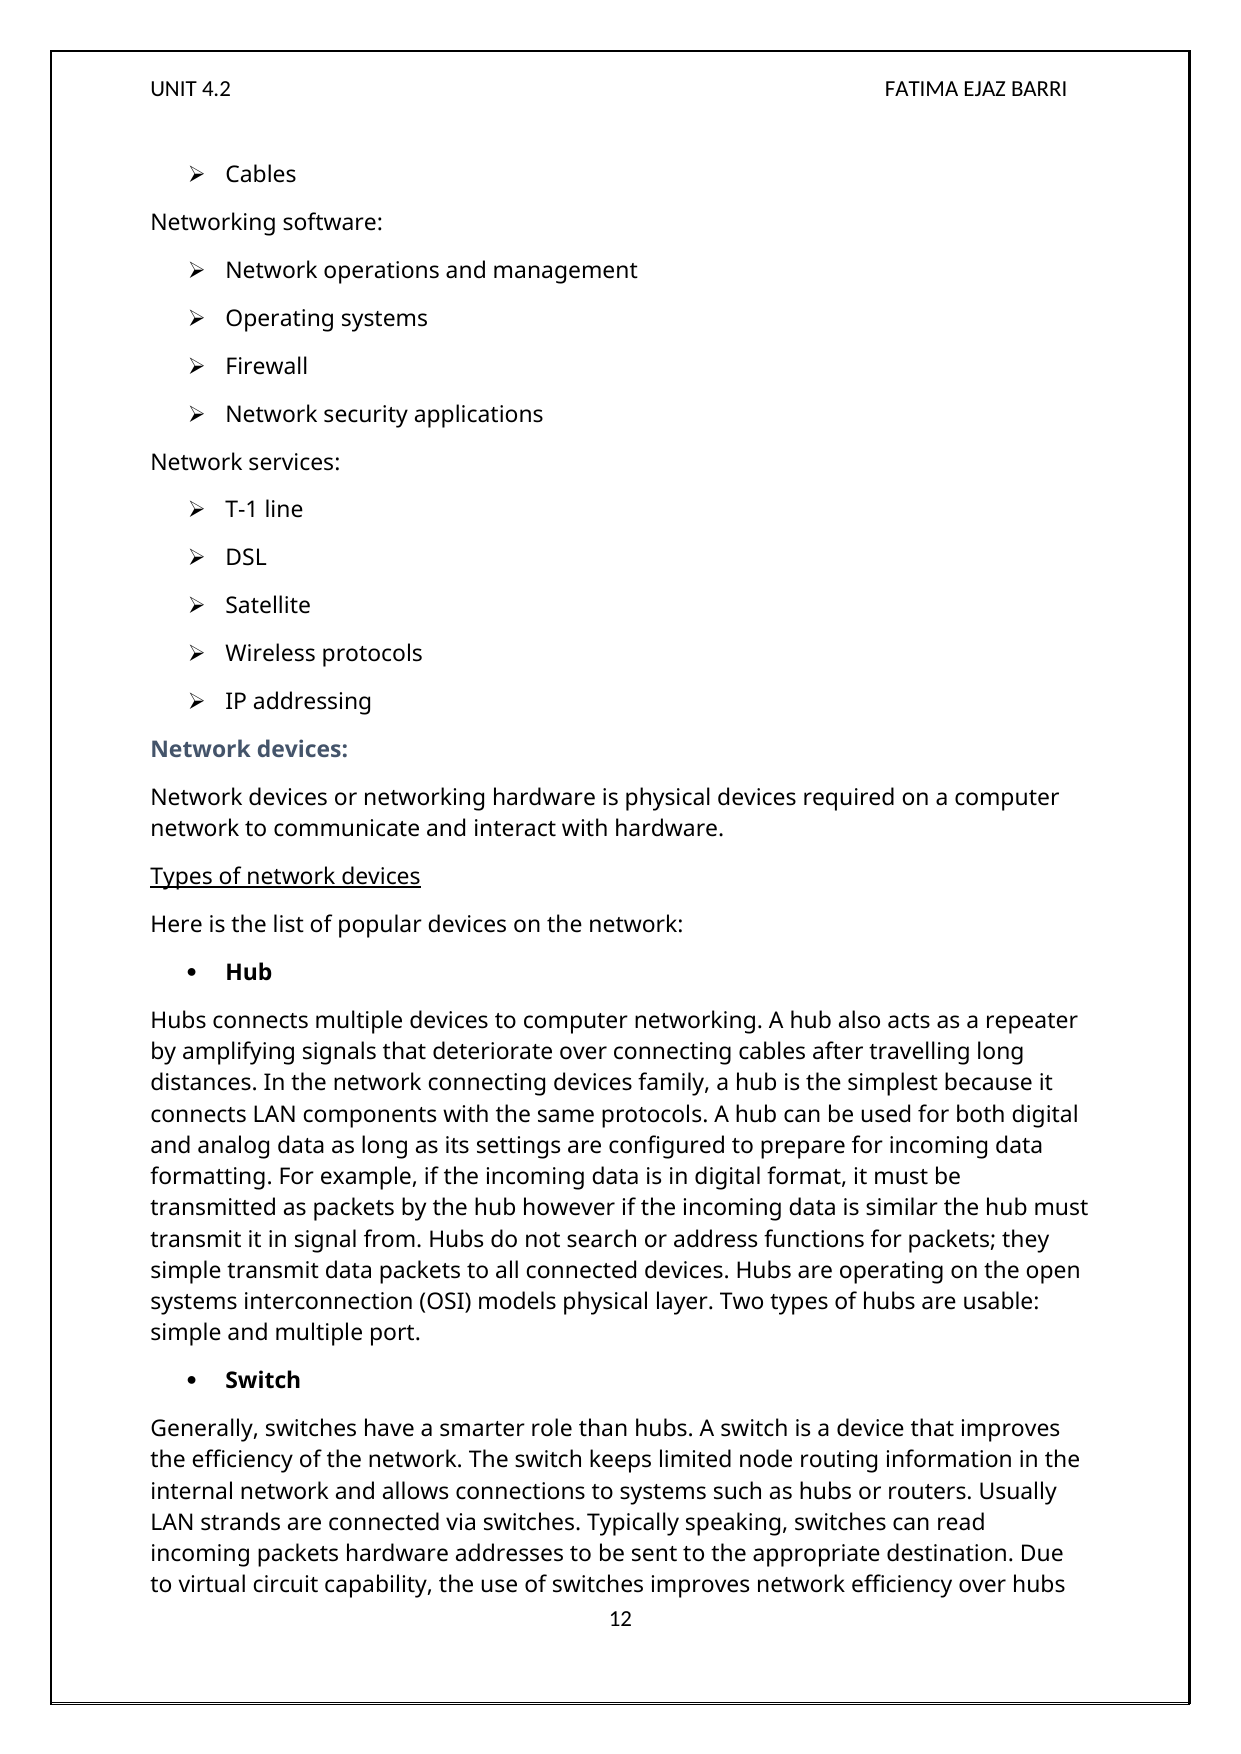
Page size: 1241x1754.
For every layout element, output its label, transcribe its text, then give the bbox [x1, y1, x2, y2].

text Networking software: [150, 206, 1090, 237]
list T-1 line [188, 493, 1090, 525]
list Satellite [188, 589, 1090, 621]
text Here is the list of popular devices on the network: [150, 908, 1090, 939]
text Types of network devices [150, 860, 1090, 891]
list Cables [188, 158, 1090, 189]
list IP addressing [188, 685, 1090, 716]
list Hub [188, 956, 1090, 987]
text Network devices: [150, 733, 1090, 764]
text Network services: [150, 446, 1090, 477]
list Wireless protocols [188, 637, 1090, 668]
text Network devices or networking hardware is physical devices required on a computer network to communicate and interact with hardware. [150, 781, 1090, 843]
list Network operations and management [188, 254, 1090, 285]
list Firewall [188, 350, 1090, 381]
text Hubs connects multiple devices to computer networking. A hub also acts as a repeater by amplifying signals that deteriorate over connecting cables after travelling long distances. In the network connecting devices family, a hub is the simplest because it connects LAN components with the same protocols. A hub can be used for both digital and analog data as long as its settings are configured to prepare for incoming data formatting. For example, if the incoming data is in digital format, it must be transmitted as packets by the hub however if the incoming data is similar the hub must transmit it in signal from. Hubs do not search or address functions for packets; they simple transmit data packets to all connected devices. Hubs are operating on the open systems interconnection (OSI) models physical layer. Two types of hubs are usable: simple and multiple port. [150, 1004, 1090, 1348]
list DSL [188, 541, 1090, 573]
list Operating systems [188, 302, 1090, 333]
list Switch [188, 1364, 1090, 1396]
list Network security applications [188, 398, 1090, 429]
text Generally, switches have a smarter role than hubs. A switch is a device that improves the efficiency of the network. The switch keeps limited node routing information in the internal network and allows connections to systems such as hubs or routers. Usually LAN strands are connected via switches. Typically speaking, switches can read incoming packets hardware addresses to be sent to the appropriate destination. Due to virtual circuit capability, the use of switches improves network efficiency over hubs [150, 1412, 1090, 1600]
